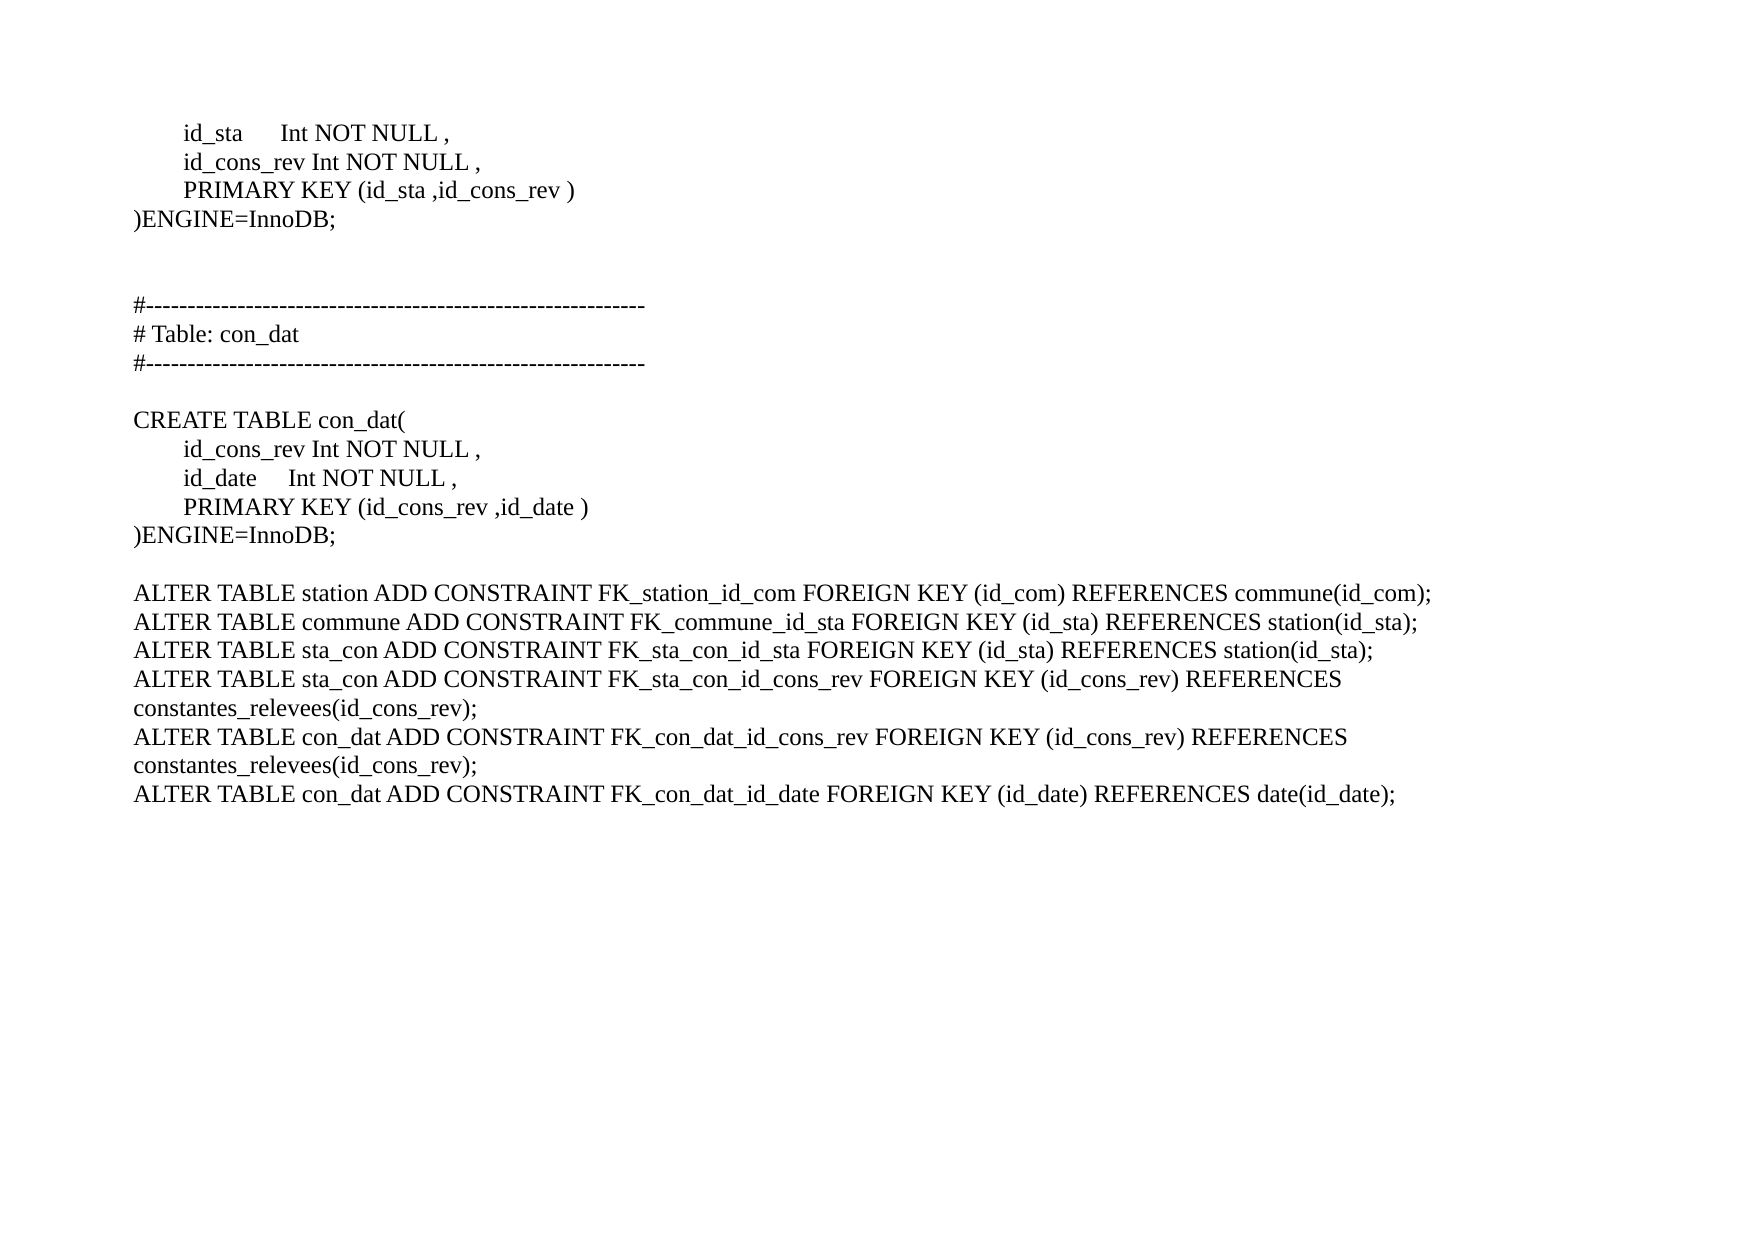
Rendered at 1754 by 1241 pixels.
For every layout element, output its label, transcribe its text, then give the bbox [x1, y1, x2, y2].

text id_date Int NOT NULL , [133, 463, 1635, 492]
text CREATE TABLE con_dat( [133, 406, 1635, 434]
text #------------------------------------------------------------ [133, 348, 1635, 377]
text ALTER TABLE sta_con ADD CONSTRAINT FK_sta_con_id_cons_rev FOREIGN KEY (id_cons_rev) REFERENCES constantes_relevees(id_cons_rev); [133, 664, 1635, 722]
text )ENGINE=InnoDB; [133, 204, 1635, 233]
text PRIMARY KEY (id_sta ,id_cons_rev ) [133, 176, 1635, 204]
text )ENGINE=InnoDB; [133, 521, 1635, 549]
text id_sta Int NOT NULL , [133, 118, 1635, 147]
text PRIMARY KEY (id_cons_rev ,id_date ) [133, 492, 1635, 521]
text # Table: con_dat [133, 319, 1635, 348]
text #------------------------------------------------------------ [133, 291, 1635, 319]
text ALTER TABLE station ADD CONSTRAINT FK_station_id_com FOREIGN KEY (id_com) REFERENCES commune(id_com); [133, 578, 1635, 607]
text id_cons_rev Int NOT NULL , [133, 434, 1635, 463]
text ALTER TABLE con_dat ADD CONSTRAINT FK_con_dat_id_date FOREIGN KEY (id_date) REFERENCES date(id_date); [133, 779, 1635, 808]
text ALTER TABLE con_dat ADD CONSTRAINT FK_con_dat_id_cons_rev FOREIGN KEY (id_cons_rev) REFERENCES constantes_relevees(id_cons_rev); [133, 722, 1635, 779]
text ALTER TABLE sta_con ADD CONSTRAINT FK_sta_con_id_sta FOREIGN KEY (id_sta) REFERENCES station(id_sta); [133, 636, 1635, 664]
text ALTER TABLE commune ADD CONSTRAINT FK_commune_id_sta FOREIGN KEY (id_sta) REFERENCES station(id_sta); [133, 607, 1635, 636]
text id_cons_rev Int NOT NULL , [133, 147, 1635, 176]
